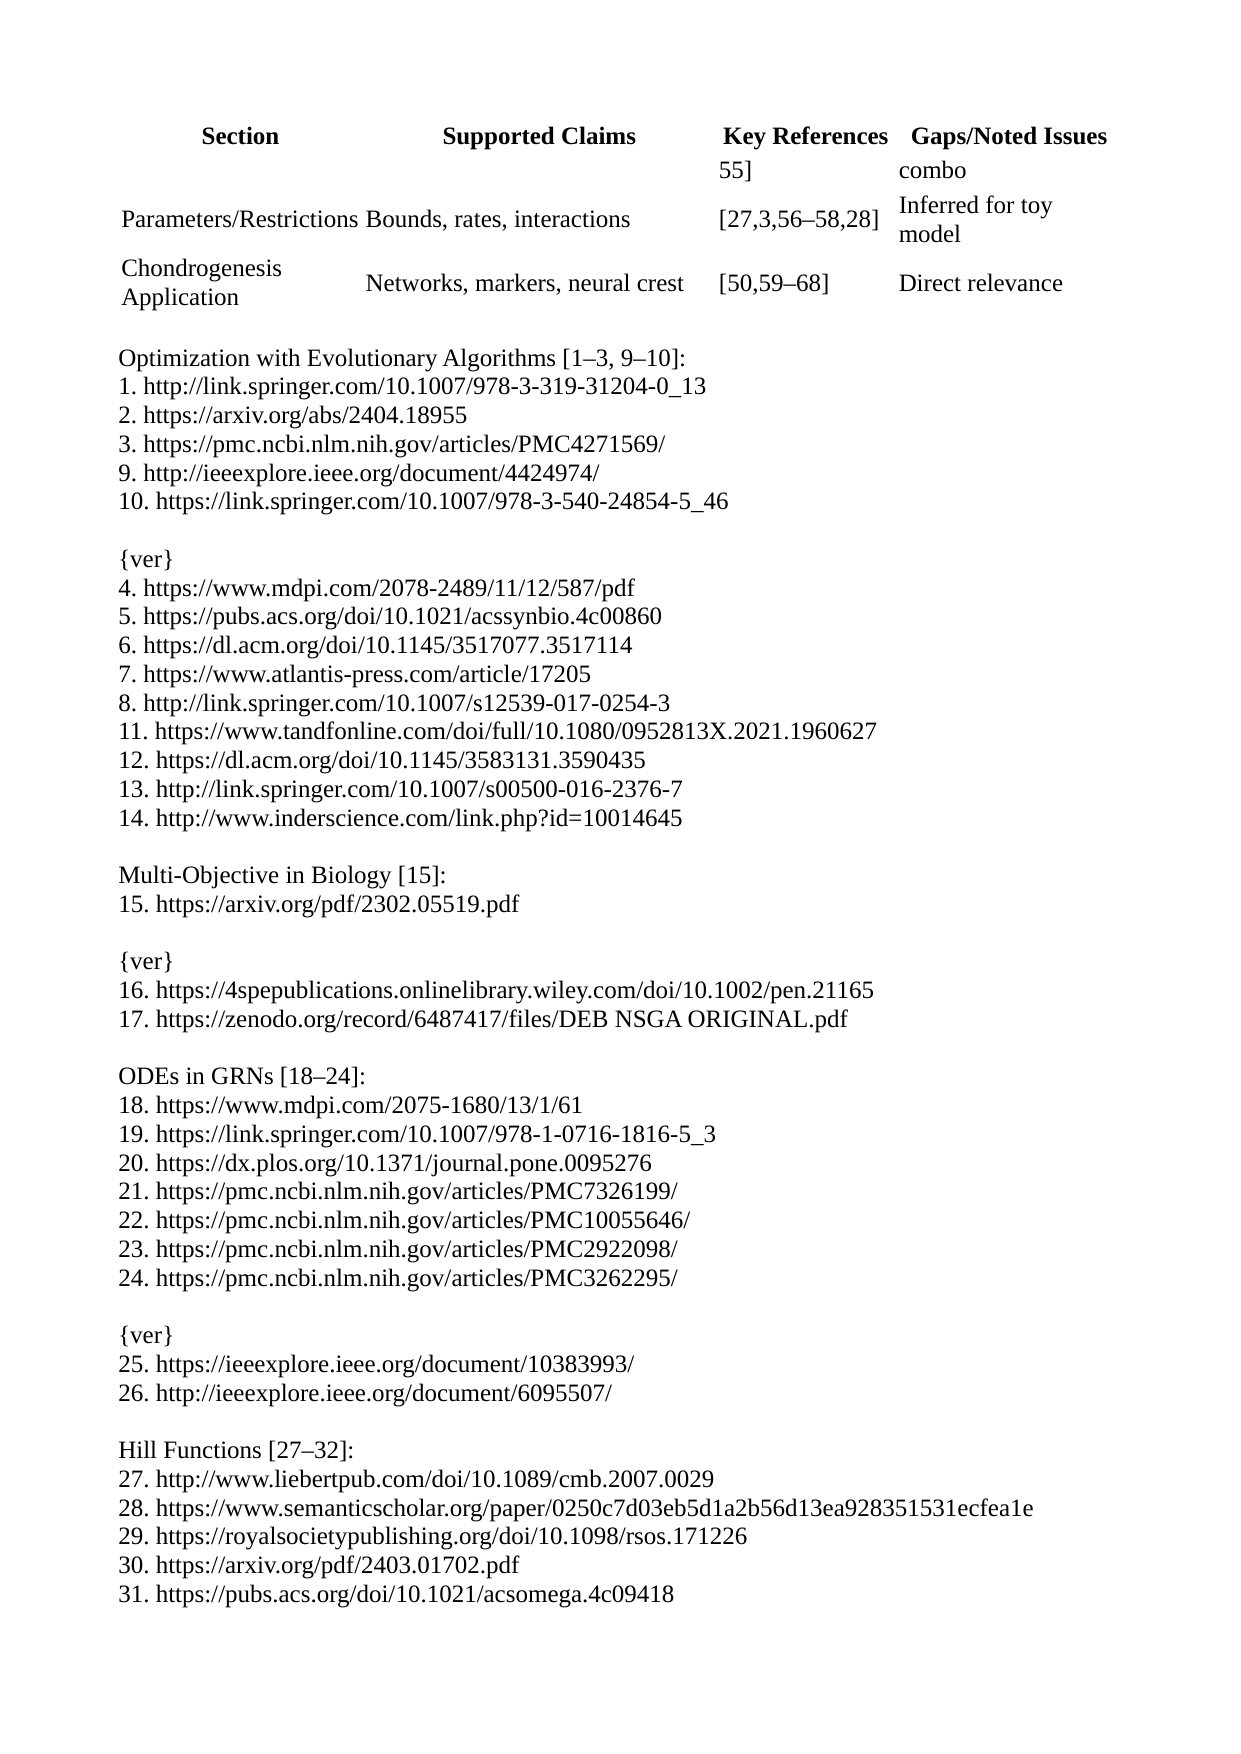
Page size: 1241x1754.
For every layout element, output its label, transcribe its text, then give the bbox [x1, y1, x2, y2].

table_cell [363, 153, 716, 187]
text 19. https://link.springer.com/10.1007/978-1-0716-1816-5_3 [118, 1119, 1122, 1148]
table_cell Networks, markers, neural crest [363, 251, 716, 314]
text 7. https://www.atlantis-press.com/article/17205 [118, 659, 1122, 688]
text 23. https://pmc.ncbi.nlm.nih.gov/articles/PMC2922098/ [118, 1234, 1122, 1263]
text 24. https://pmc.ncbi.nlm.nih.gov/articles/PMC3262295/ [118, 1263, 1122, 1291]
text 8. http://link.springer.com/10.1007/s12539-017-0254-3 [118, 688, 1122, 716]
text {ver} [118, 544, 1122, 573]
text 20. https://dx.plos.org/10.1371/journal.pone.0095276 [118, 1148, 1122, 1176]
text 13. http://link.springer.com/10.1007/s00500-016-2376-7 [118, 774, 1122, 803]
text 12. https://dl.acm.org/doi/10.1145/3583131.3590435 [118, 745, 1122, 774]
text 4. https://www.mdpi.com/2078-2489/11/12/587/pdf [118, 573, 1122, 601]
table_cell Parameters/Restrictions [118, 187, 362, 251]
text 11. https://www.tandfonline.com/doi/full/10.1080/0952813X.2021.1960627 [118, 716, 1122, 745]
text 2. https://arxiv.org/abs/2404.18955 [118, 400, 1122, 429]
text 6. https://dl.acm.org/doi/10.1145/3517077.3517114 [118, 630, 1122, 659]
text 26. http://ieeexplore.ieee.org/document/6095507/ [118, 1378, 1122, 1406]
table_cell Inferred for toy model [896, 187, 1122, 251]
text 22. https://pmc.ncbi.nlm.nih.gov/articles/PMC10055646/ [118, 1205, 1122, 1234]
table_header Gaps/Noted Issues [896, 118, 1122, 153]
table_header Section [118, 118, 362, 153]
text 18. https://www.mdpi.com/2075-1680/13/1/61 [118, 1090, 1122, 1119]
table_cell combo [896, 153, 1122, 187]
table_cell Bounds, rates, interactions [363, 187, 716, 251]
table_cell Direct relevance [896, 251, 1122, 314]
table_cell [27,3,56–58,28] [716, 187, 896, 251]
table_header Supported Claims [363, 118, 716, 153]
text 5. https://pubs.acs.org/doi/10.1021/acssynbio.4c00860 [118, 601, 1122, 630]
text 1. http://link.springer.com/10.1007/978-3-319-31204-0_13 [118, 371, 1122, 400]
text 28. https://www.semanticscholar.org/paper/0250c7d03eb5d1a2b56d13ea928351531ecfea1e [118, 1493, 1122, 1521]
text {ver} [118, 946, 1122, 975]
text 9. http://ieeexplore.ieee.org/document/4424974/ [118, 458, 1122, 486]
table_header Key References [716, 118, 896, 153]
text 10. https://link.springer.com/10.1007/978-3-540-24854-5_46 [118, 486, 1122, 515]
table_cell 55] [716, 153, 896, 187]
table_cell Chondrogenesis Application [118, 251, 362, 314]
text 30. https://arxiv.org/pdf/2403.01702.pdf [118, 1550, 1122, 1579]
text {ver} [118, 1320, 1122, 1349]
text Optimization with Evolutionary Algorithms [1–3, 9–10]: [118, 343, 1122, 371]
text 25. https://ieeexplore.ieee.org/document/10383993/ [118, 1349, 1122, 1378]
text Multi-Objective in Biology [15]: [118, 860, 1122, 889]
text ODEs in GRNs [18–24]: [118, 1061, 1122, 1090]
text 27. http://www.liebertpub.com/doi/10.1089/cmb.2007.0029 [118, 1464, 1122, 1493]
text 16. https://4spepublications.onlinelibrary.wiley.com/doi/10.1002/pen.21165 [118, 975, 1122, 1004]
text 21. https://pmc.ncbi.nlm.nih.gov/articles/PMC7326199/ [118, 1176, 1122, 1205]
text 31. https://pubs.acs.org/doi/10.1021/acsomega.4c09418 [118, 1579, 1122, 1608]
text 15. https://arxiv.org/pdf/2302.05519.pdf [118, 889, 1122, 918]
text 3. https://pmc.ncbi.nlm.nih.gov/articles/PMC4271569/ [118, 429, 1122, 458]
table_cell [118, 153, 362, 187]
text Hill Functions [27–32]: [118, 1435, 1122, 1464]
table_cell [50,59–68] [716, 251, 896, 314]
text 14. http://www.inderscience.com/link.php?id=10014645 [118, 803, 1122, 831]
text 29. https://royalsocietypublishing.org/doi/10.1098/rsos.171226 [118, 1521, 1122, 1550]
text 17. https://zenodo.org/record/6487417/files/DEB NSGA ORIGINAL.pdf [118, 1004, 1122, 1033]
